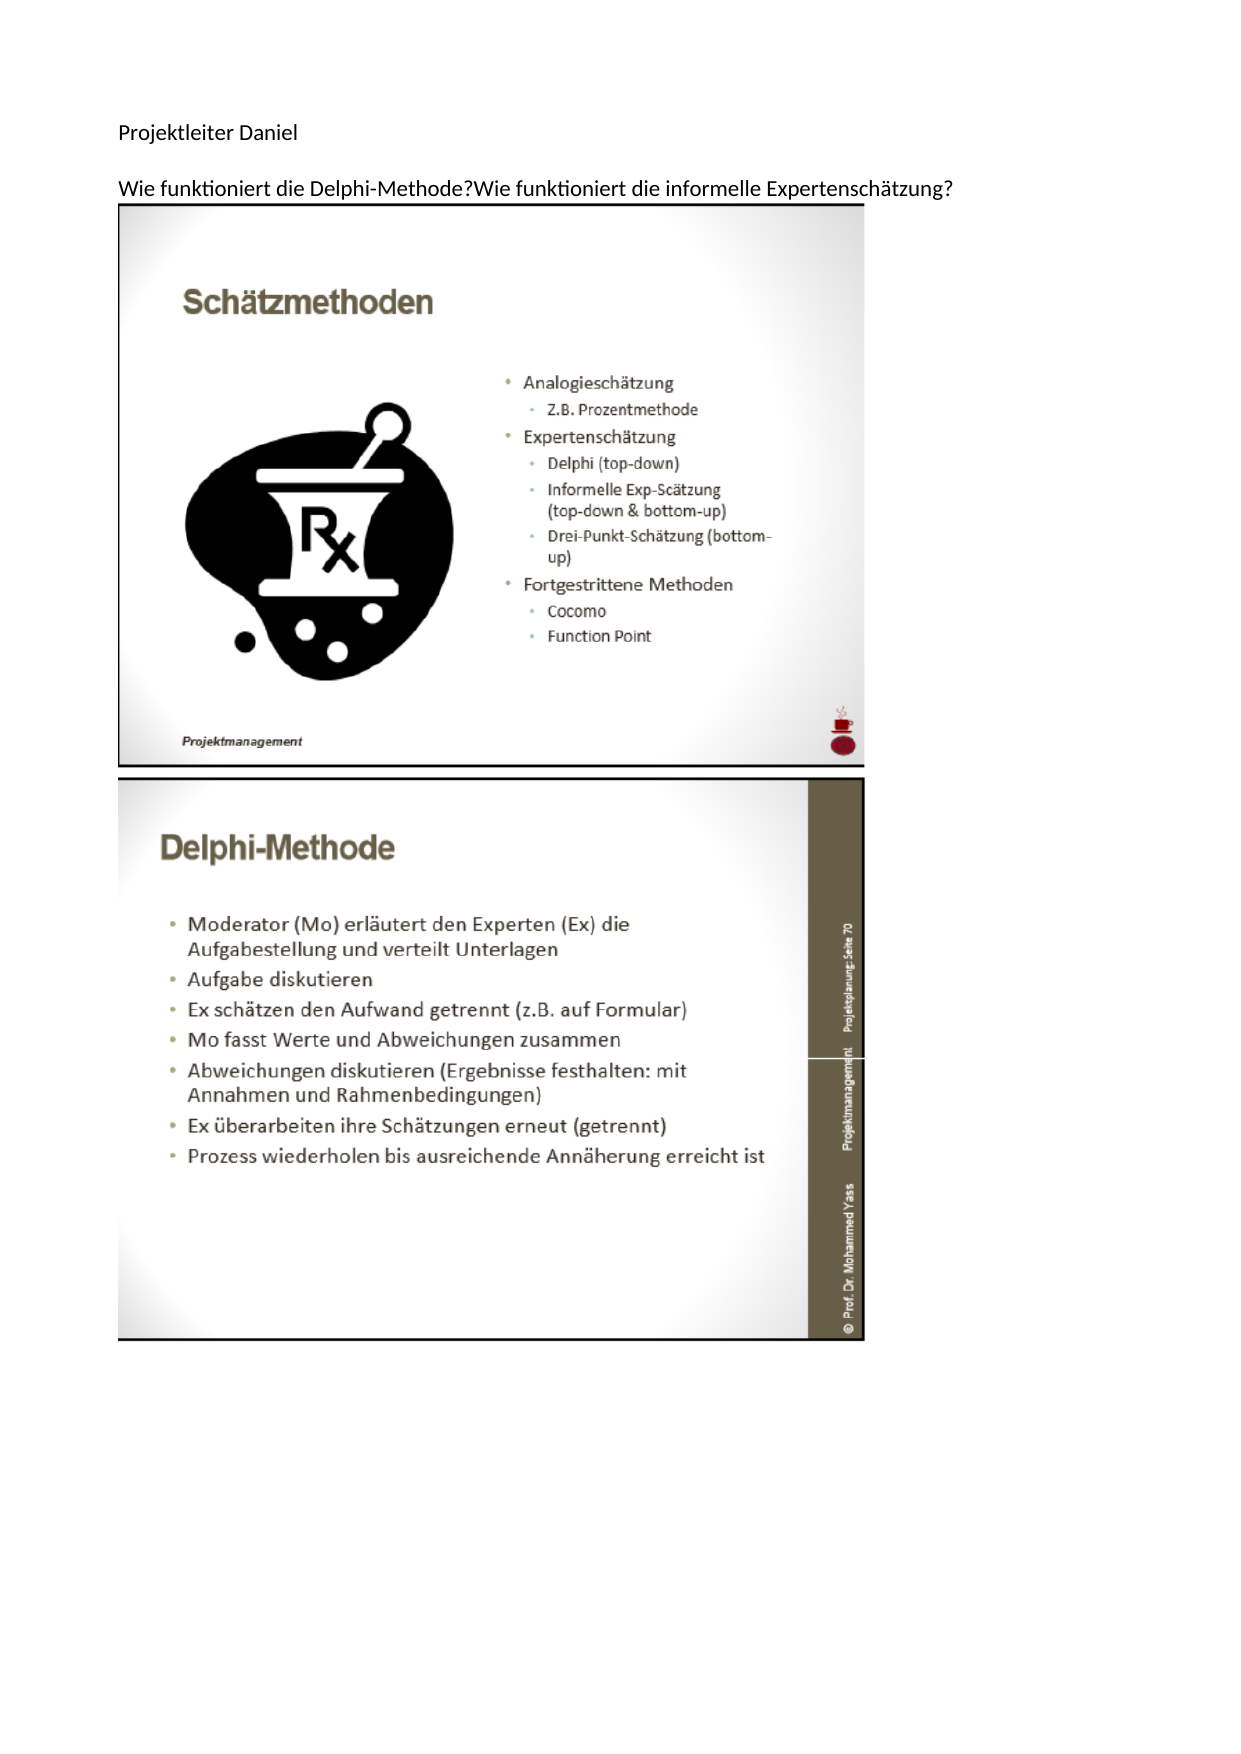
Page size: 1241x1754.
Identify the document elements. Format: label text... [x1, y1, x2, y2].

text Wie funktioniert die Delphi-Methode?Wie funktioniert die informelle Expertenschätzung? [118, 174, 1122, 202]
text Projektleiter Daniel [118, 118, 1122, 146]
